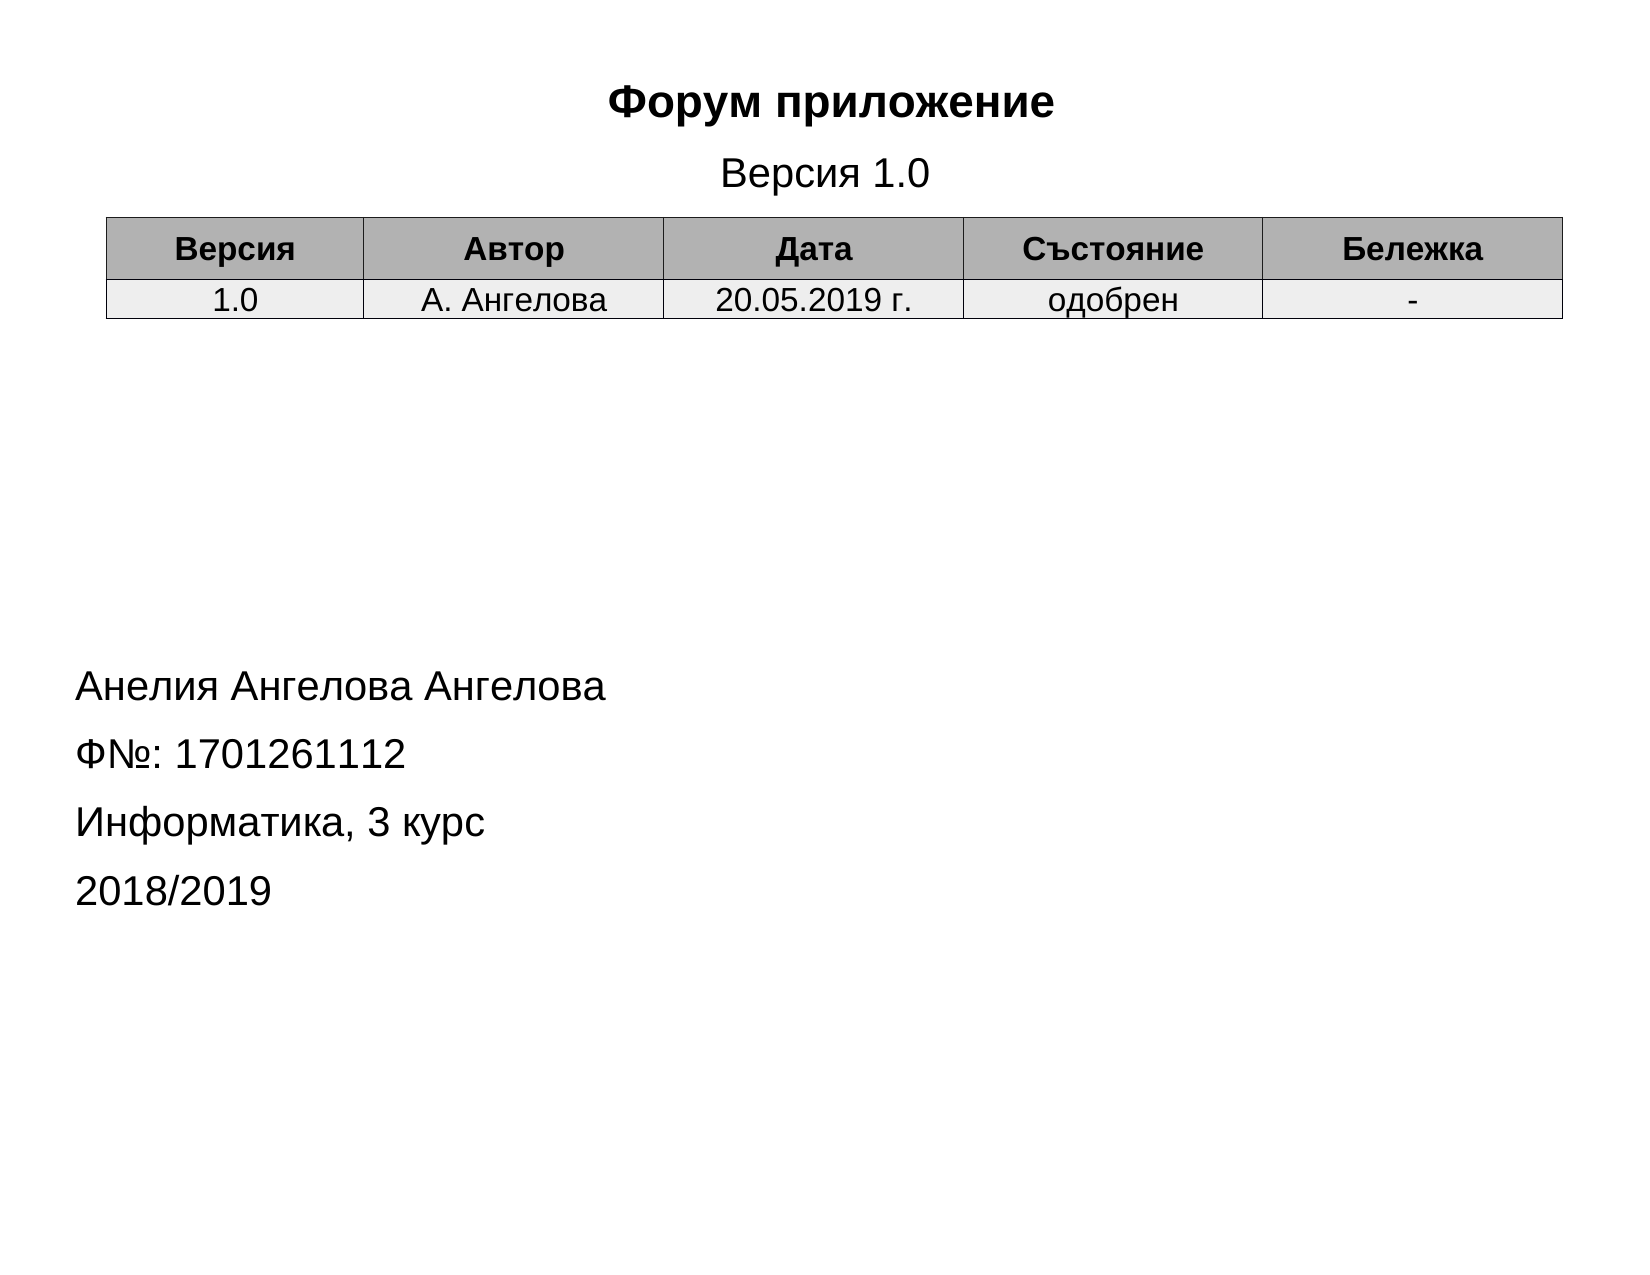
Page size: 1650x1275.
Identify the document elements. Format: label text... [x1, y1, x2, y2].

table_header Версия [107, 218, 363, 279]
text Ф№: 1701261112 [75, 729, 1575, 777]
text Анелия Ангелова Ангелова [75, 661, 1575, 709]
text Версия 1.0 [75, 148, 1575, 196]
table_header Дата [664, 218, 963, 279]
table_header Състояние [964, 218, 1262, 279]
table_cell одобрен [964, 280, 1262, 318]
table_cell 20.05.2019 г. [664, 280, 963, 318]
text Форум приложение [75, 75, 1575, 128]
table_header Автор [364, 218, 663, 279]
text 2018/2019 [75, 866, 1575, 914]
table_cell А. Ангелова [364, 280, 663, 318]
table_cell - [1263, 280, 1562, 318]
text Информатика, 3 курс [75, 798, 1575, 846]
table_cell 1.0 [107, 280, 363, 318]
table_header Бележка [1263, 218, 1562, 279]
